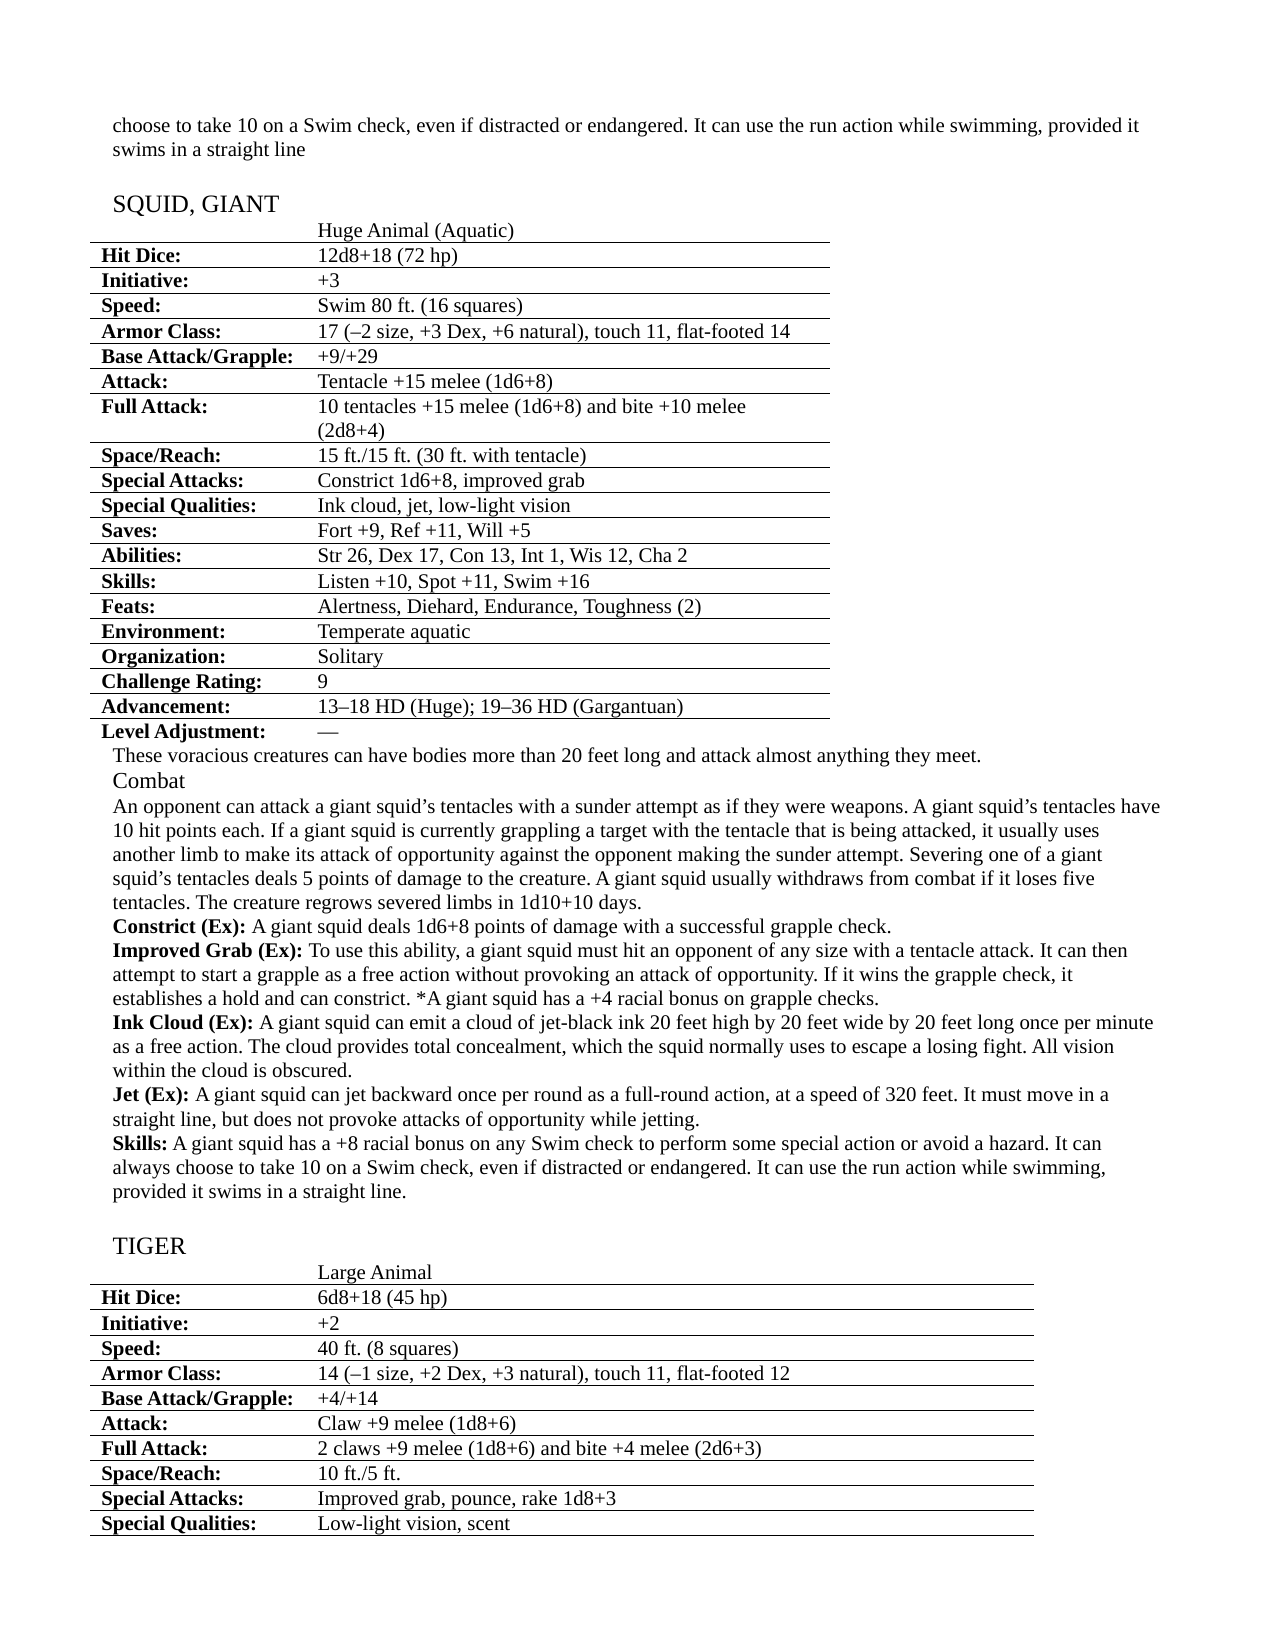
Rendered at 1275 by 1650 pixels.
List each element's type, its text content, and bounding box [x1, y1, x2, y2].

table_cell Abilities: [90, 544, 306, 567]
text Constrict (Ex): A giant squid deals 1d6+8 points of damage with a successful grapple check. [112, 914, 1162, 938]
table_cell Full Attack: [90, 394, 306, 442]
table_header [90, 1260, 306, 1284]
text Jet (Ex): A giant squid can jet backward once per round as a full-round action, at a speed of 320 feet. It must move in a straight line, but does not provoke attacks of opportunity while jetting. [112, 1082, 1162, 1131]
table_cell Feats: [90, 594, 306, 618]
table_cell Base Attack/Grapple: [90, 1386, 306, 1410]
table_cell Level Adjustment: [90, 719, 306, 743]
table_cell Space/Reach: [90, 443, 306, 467]
table_cell Temperate aquatic [306, 619, 830, 643]
table_cell Armor Class: [90, 1361, 306, 1385]
text These voracious creatures can have bodies more than 20 feet long and attack almost anything they meet. [112, 743, 1162, 767]
table_cell Claw +9 melee (1d8+6) [306, 1411, 1034, 1435]
table_cell Special Attacks: [90, 468, 306, 492]
table_header Large Animal [306, 1260, 1034, 1284]
text An opponent can attack a giant squid’s tentacles with a sunder attempt as if they were weapons. A giant squid’s tentacles have 10 hit points each. If a giant squid is currently grappling a target with the tentacle that is being attacked, it usually uses another limb to make its attack of opportunity against the opponent making the sunder attempt. Severing one of a giant squid’s tentacles deals 5 points of damage to the creature. A giant squid usually withdraws from combat if it loses five tentacles. The creature regrows severed limbs in 1d10+10 days. [112, 794, 1162, 914]
table_cell Advancement: [90, 694, 306, 718]
table_cell Environment: [90, 619, 306, 643]
table_cell — [306, 719, 830, 743]
text choose to take 10 on a Swim check, even if distracted or endangered. It can use the run action while swimming, provided it swims in a straight line [112, 112, 1162, 161]
table_cell Armor Class: [90, 319, 306, 343]
table_cell Ink cloud, jet, low-light vision [306, 493, 830, 517]
table_cell Special Qualities: [90, 1511, 306, 1535]
table_cell 6d8+18 (45 hp) [306, 1285, 1034, 1309]
table_cell Alertness, Diehard, Endurance, Toughness (2) [306, 594, 830, 618]
table_cell Fort +9, Ref +11, Will +5 [306, 518, 830, 542]
table_cell Attack: [90, 1411, 306, 1435]
table_cell Attack: [90, 369, 306, 393]
table_cell Initiative: [90, 268, 306, 292]
table_cell Initiative: [90, 1310, 306, 1334]
table_cell Low-light vision, scent [306, 1511, 1034, 1535]
text TIGER [112, 1231, 1162, 1260]
text Ink Cloud (Ex): A giant squid can emit a cloud of jet-black ink 20 feet high by 20 feet wide by 20 feet long once per minute as a free action. The cloud provides total concealment, which the squid normally uses to escape a losing fight. All vision within the cloud is obscured. [112, 1010, 1162, 1082]
table_cell Speed: [90, 294, 306, 317]
table_cell Hit Dice: [90, 243, 306, 267]
table_cell Skills: [90, 569, 306, 593]
table_header [90, 218, 306, 242]
table_cell Full Attack: [90, 1436, 306, 1460]
table_cell 13–18 HD (Huge); 19–36 HD (Gargantuan) [306, 694, 830, 718]
table_cell 17 (–2 size, +3 Dex, +6 natural), touch 11, flat-footed 14 [306, 319, 830, 343]
table_cell +4/+14 [306, 1386, 1034, 1410]
table_cell Listen +10, Spot +11, Swim +16 [306, 569, 830, 593]
text Improved Grab (Ex): To use this ability, a giant squid must hit an opponent of any size with a tentacle attack. It can then attempt to start a grapple as a free action without provoking an attack of opportunity. If it wins the grapple check, it establishes a hold and can constrict. *A giant squid has a +4 racial bonus on grapple checks. [112, 938, 1162, 1010]
table_cell 14 (–1 size, +2 Dex, +3 natural), touch 11, flat-footed 12 [306, 1361, 1034, 1385]
table_cell Space/Reach: [90, 1461, 306, 1485]
text Combat [112, 767, 1162, 794]
table_cell Swim 80 ft. (16 squares) [306, 294, 830, 317]
table_cell +3 [306, 268, 830, 292]
table_cell Tentacle +15 melee (1d6+8) [306, 369, 830, 393]
table_cell Constrict 1d6+8, improved grab [306, 468, 830, 492]
table_cell Hit Dice: [90, 1285, 306, 1309]
table_cell +9/+29 [306, 344, 830, 368]
text Skills: A giant squid has a +8 racial bonus on any Swim check to perform some special action or avoid a hazard. It can always choose to take 10 on a Swim check, even if distracted or endangered. It can use the run action while swimming, provided it swims in a straight line. [112, 1131, 1162, 1203]
table_cell Special Attacks: [90, 1486, 306, 1510]
table_cell Special Qualities: [90, 493, 306, 517]
table_cell 15 ft./15 ft. (30 ft. with tentacle) [306, 443, 830, 467]
table_cell 10 tentacles +15 melee (1d6+8) and bite +10 melee (2d8+4) [306, 394, 830, 442]
table_header Huge Animal (Aquatic) [306, 218, 830, 242]
table_cell +2 [306, 1310, 1034, 1334]
table_cell Challenge Rating: [90, 669, 306, 693]
table_cell 10 ft./5 ft. [306, 1461, 1034, 1485]
table_cell 2 claws +9 melee (1d8+6) and bite +4 melee (2d6+3) [306, 1436, 1034, 1460]
table_cell 12d8+18 (72 hp) [306, 243, 830, 267]
table_cell Saves: [90, 518, 306, 542]
table_cell Improved grab, pounce, rake 1d8+3 [306, 1486, 1034, 1510]
table_cell Str 26, Dex 17, Con 13, Int 1, Wis 12, Cha 2 [306, 544, 830, 567]
text SQUID, GIANT [112, 189, 1162, 218]
table_cell Base Attack/Grapple: [90, 344, 306, 368]
table_cell 40 ft. (8 squares) [306, 1336, 1034, 1359]
table_cell Solitary [306, 644, 830, 668]
table_cell Organization: [90, 644, 306, 668]
table_cell 9 [306, 669, 830, 693]
table_cell Speed: [90, 1336, 306, 1359]
